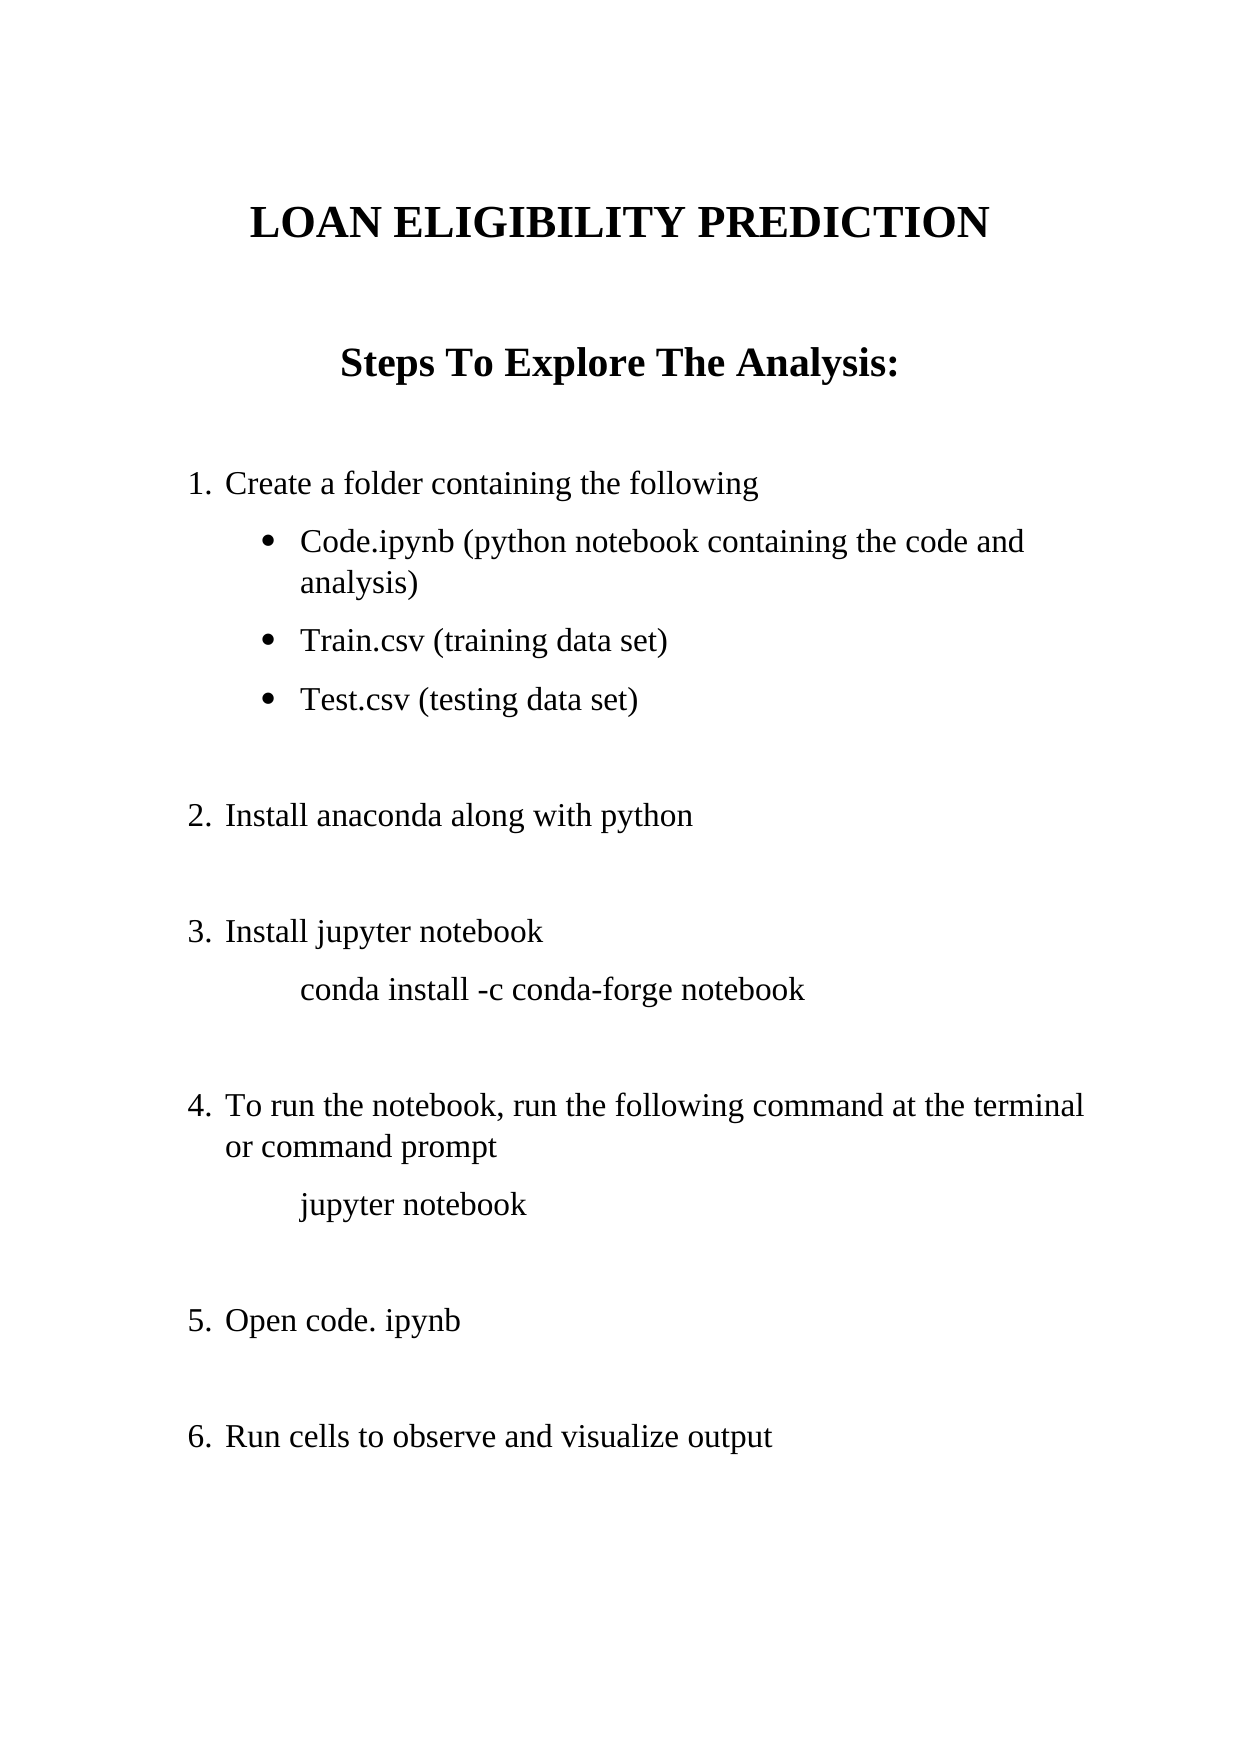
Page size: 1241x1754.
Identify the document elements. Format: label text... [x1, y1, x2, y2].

list Open code. ipynb [187, 1300, 1090, 1339]
list To run the notebook, run the following command at the terminal or command prompt [187, 1085, 1090, 1164]
text LOAN ELIGIBILITY PREDICTION [150, 195, 1090, 248]
text Steps To Explore The Analysis: [150, 337, 1090, 385]
list Code.ipynb (python notebook containing the code and analysis) [262, 521, 1090, 601]
list Create a folder containing the following [187, 463, 1090, 502]
list Install anaconda along with python [187, 795, 1090, 833]
list jupyter notebook [300, 1184, 1090, 1223]
list Run cells to observe and visualize output [187, 1416, 1090, 1455]
list Train.csv (training data set) [262, 621, 1090, 659]
list Install jupyter notebook [187, 911, 1090, 949]
text conda install -c conda-forge notebook [300, 969, 1090, 1007]
list Test.csv (testing data set) [262, 679, 1090, 717]
